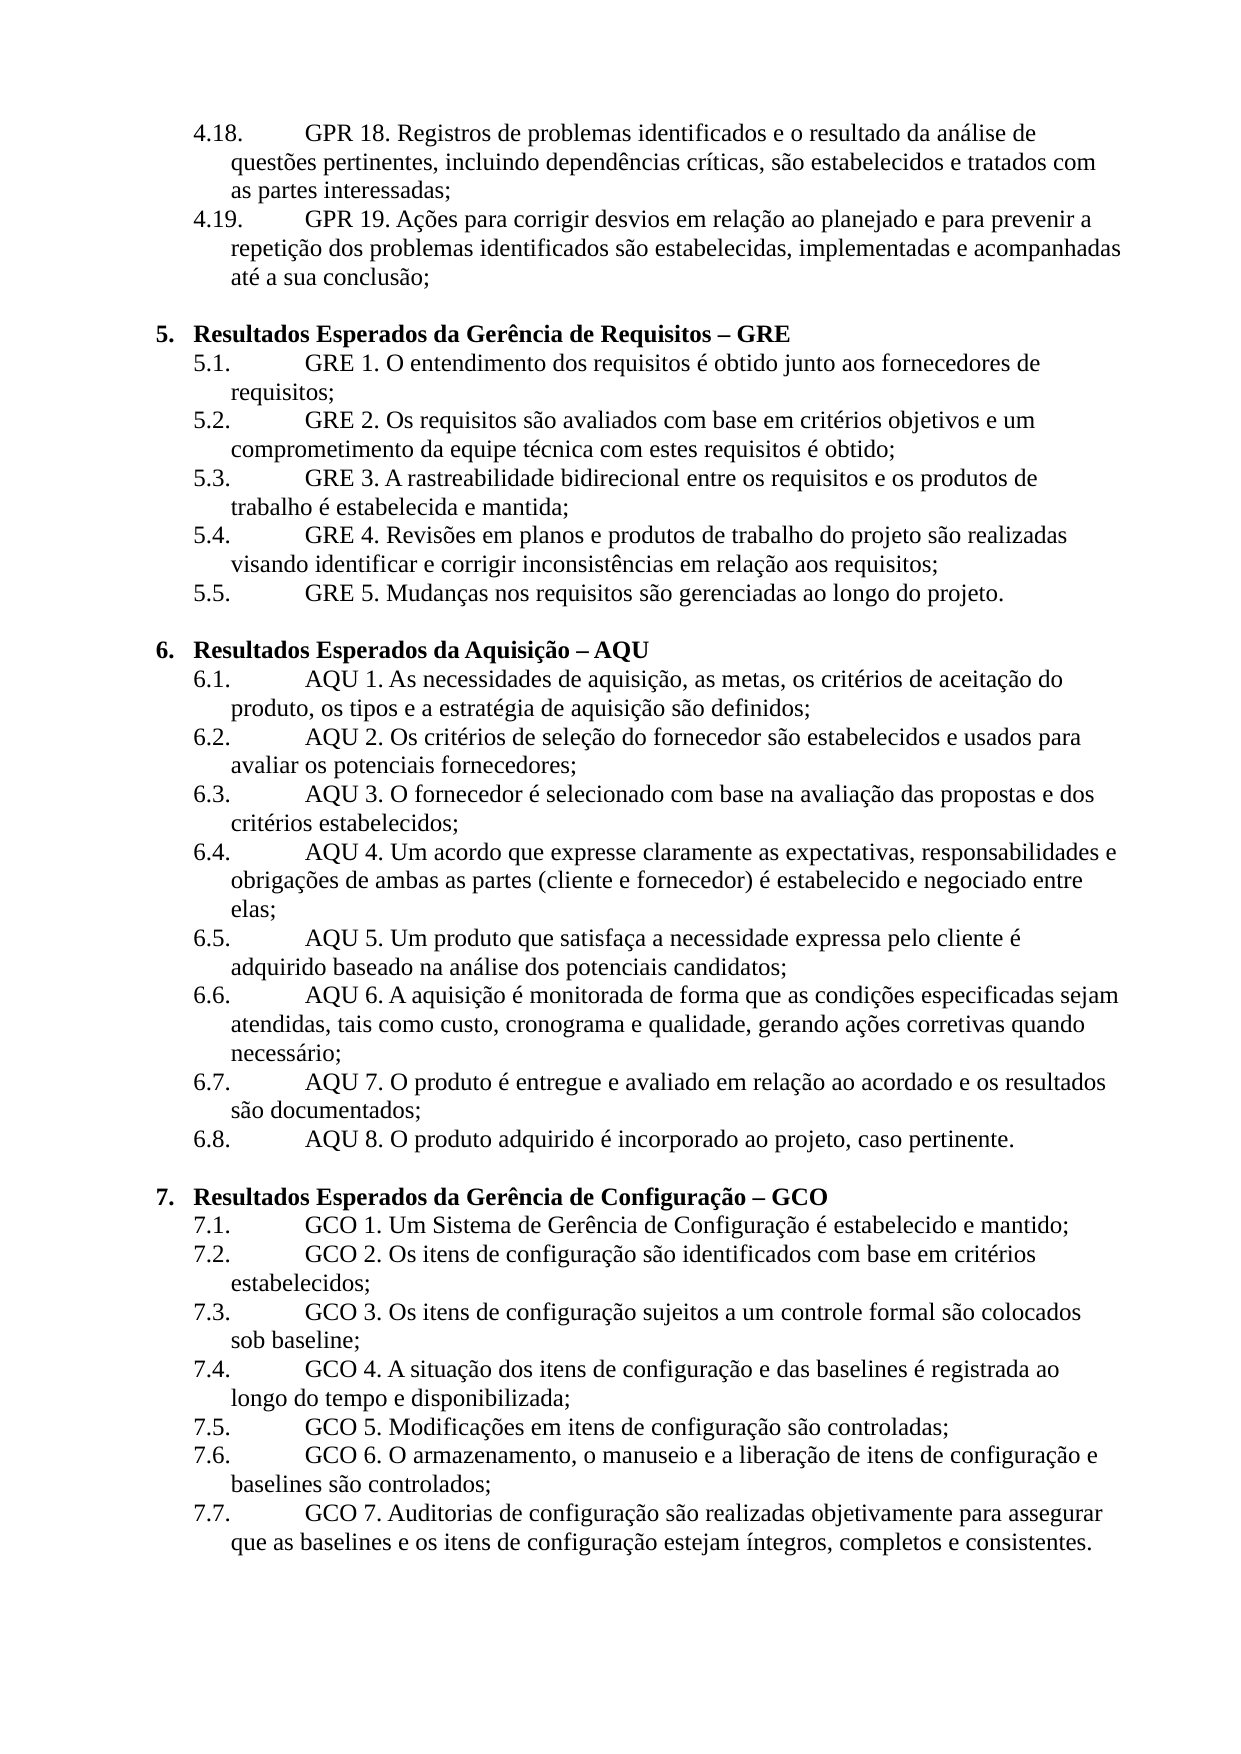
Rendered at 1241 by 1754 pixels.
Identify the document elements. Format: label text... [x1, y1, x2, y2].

list AQU 6. A aquisição é monitorada de forma que as condições especificadas sejam atendidas, tais como custo, cronograma e qualidade, gerando ações corretivas quando necessário; [193, 981, 1122, 1067]
list GCO 7. Auditorias de configuração são realizadas objetivamente para assegurar que as baselines e os itens de configuração estejam íntegros, completos e consistentes. [193, 1498, 1122, 1556]
list AQU 3. O fornecedor é selecionado com base na avaliação das propostas e dos critérios estabelecidos; [193, 779, 1122, 837]
list AQU 4. Um acordo que expresse claramente as expectativas, responsabilidades e obrigações de ambas as partes (cliente e fornecedor) é estabelecido e negociado entre elas; [193, 837, 1122, 923]
list AQU 7. O produto é entregue e avaliado em relação ao acordado e os resultados são documentados; [193, 1067, 1122, 1124]
list Resultados Esperados da Aquisição – AQU [156, 636, 1122, 664]
list GCO 1. Um Sistema de Gerência de Configuração é estabelecido e mantido; [193, 1211, 1122, 1239]
list GCO 5. Modificações em itens de configuração são controladas; [193, 1412, 1122, 1441]
list AQU 5. Um produto que satisfaça a necessidade expressa pelo cliente é adquirido baseado na análise dos potenciais candidatos; [193, 923, 1122, 981]
list Resultados Esperados da Gerência de Requisitos – GRE [156, 319, 1122, 348]
list GRE 3. A rastreabilidade bidirecional entre os requisitos e os produtos de trabalho é estabelecida e mantida; [193, 463, 1122, 521]
list GCO 4. A situação dos itens de configuração e das baselines é registrada ao longo do tempo e disponibilizada; [193, 1354, 1122, 1412]
list GRE 5. Mudanças nos requisitos são gerenciadas ao longo do projeto. [193, 578, 1122, 607]
list AQU 8. O produto adquirido é incorporado ao projeto, caso pertinente. [193, 1124, 1122, 1153]
list AQU 2. Os critérios de seleção do fornecedor são estabelecidos e usados para avaliar os potenciais fornecedores; [193, 722, 1122, 779]
list GRE 2. Os requisitos são avaliados com base em critérios objetivos e um comprometimento da equipe técnica com estes requisitos é obtido; [193, 406, 1122, 463]
list GCO 3. Os itens de configuração sujeitos a um controle formal são colocados sob baseline; [193, 1297, 1122, 1354]
list GRE 4. Revisões em planos e produtos de trabalho do projeto são realizadas visando identificar e corrigir inconsistências em relação aos requisitos; [193, 521, 1122, 578]
list GPR 19. Ações para corrigir desvios em relação ao planejado e para prevenir a repetição dos problemas identificados são estabelecidas, implementadas e acompanhadas até a sua conclusão; [193, 204, 1122, 291]
list AQU 1. As necessidades de aquisição, as metas, os critérios de aceitação do produto, os tipos e a estratégia de aquisição são definidos; [193, 664, 1122, 722]
list Resultados Esperados da Gerência de Configuração – GCO [156, 1182, 1122, 1211]
list GCO 2. Os itens de configuração são identificados com base em critérios estabelecidos; [193, 1239, 1122, 1297]
list GCO 6. O armazenamento, o manuseio e a liberação de itens de configuração e baselines são controlados; [193, 1441, 1122, 1498]
list GRE 1. O entendimento dos requisitos é obtido junto aos fornecedores de requisitos; [193, 348, 1122, 406]
list GPR 18. Registros de problemas identificados e o resultado da análise de questões pertinentes, incluindo dependências críticas, são estabelecidos e tratados com as partes interessadas; [193, 118, 1122, 204]
